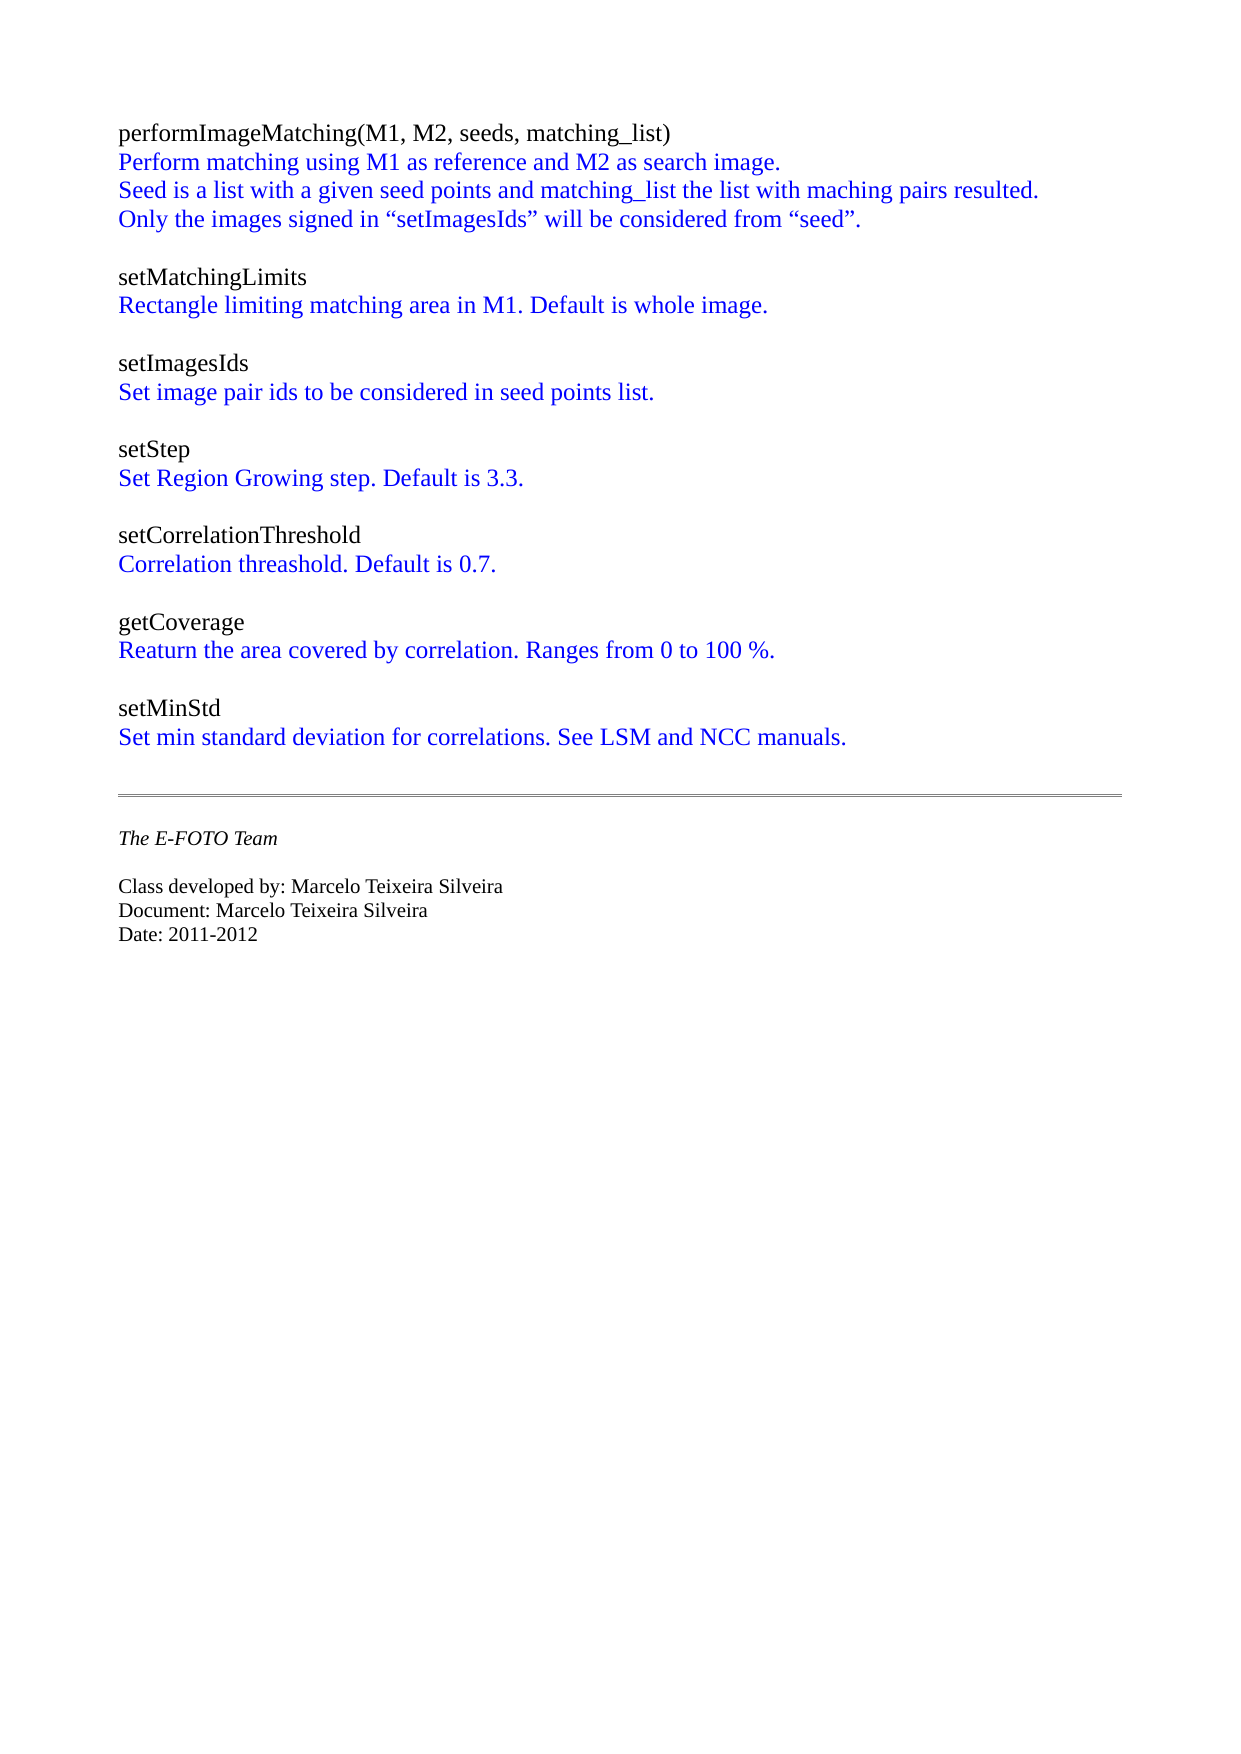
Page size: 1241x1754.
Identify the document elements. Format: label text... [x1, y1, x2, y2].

text Only the images signed in “setImagesIds” will be considered from “seed”. [118, 204, 1122, 233]
text Document: Marcelo Teixeira Silveira [118, 898, 1122, 922]
text Reaturn the area covered by correlation. Ranges from 0 to 100 %. [118, 636, 1122, 664]
text setMatchingLimits [118, 262, 1122, 291]
text setCorrelationThreshold [118, 521, 1122, 549]
text The E-FOTO Team [118, 826, 1122, 849]
text Set Region Growing step. Default is 3.3. [118, 463, 1122, 492]
text Set min standard deviation for correlations. See LSM and NCC manuals. [118, 722, 1122, 751]
text Set image pair ids to be considered in seed points list. [118, 377, 1122, 406]
text Class developed by: Marcelo Teixeira Silveira [118, 874, 1122, 898]
text Correlation threashold. Default is 0.7. [118, 549, 1122, 578]
text setStep [118, 434, 1122, 463]
text Rectangle limiting matching area in M1. Default is whole image. [118, 291, 1122, 319]
text performImageMatching(M1, M2, seeds, matching_list) [118, 118, 1122, 147]
text getCoverage [118, 607, 1122, 636]
text Perform matching using M1 as reference and M2 as search image. [118, 147, 1122, 176]
text Date: 2011-2012 [118, 922, 1122, 946]
text Seed is a list with a given seed points and matching_list the list with maching pairs resulted. [118, 176, 1122, 204]
text setMinStd [118, 693, 1122, 722]
text setImagesIds [118, 348, 1122, 377]
